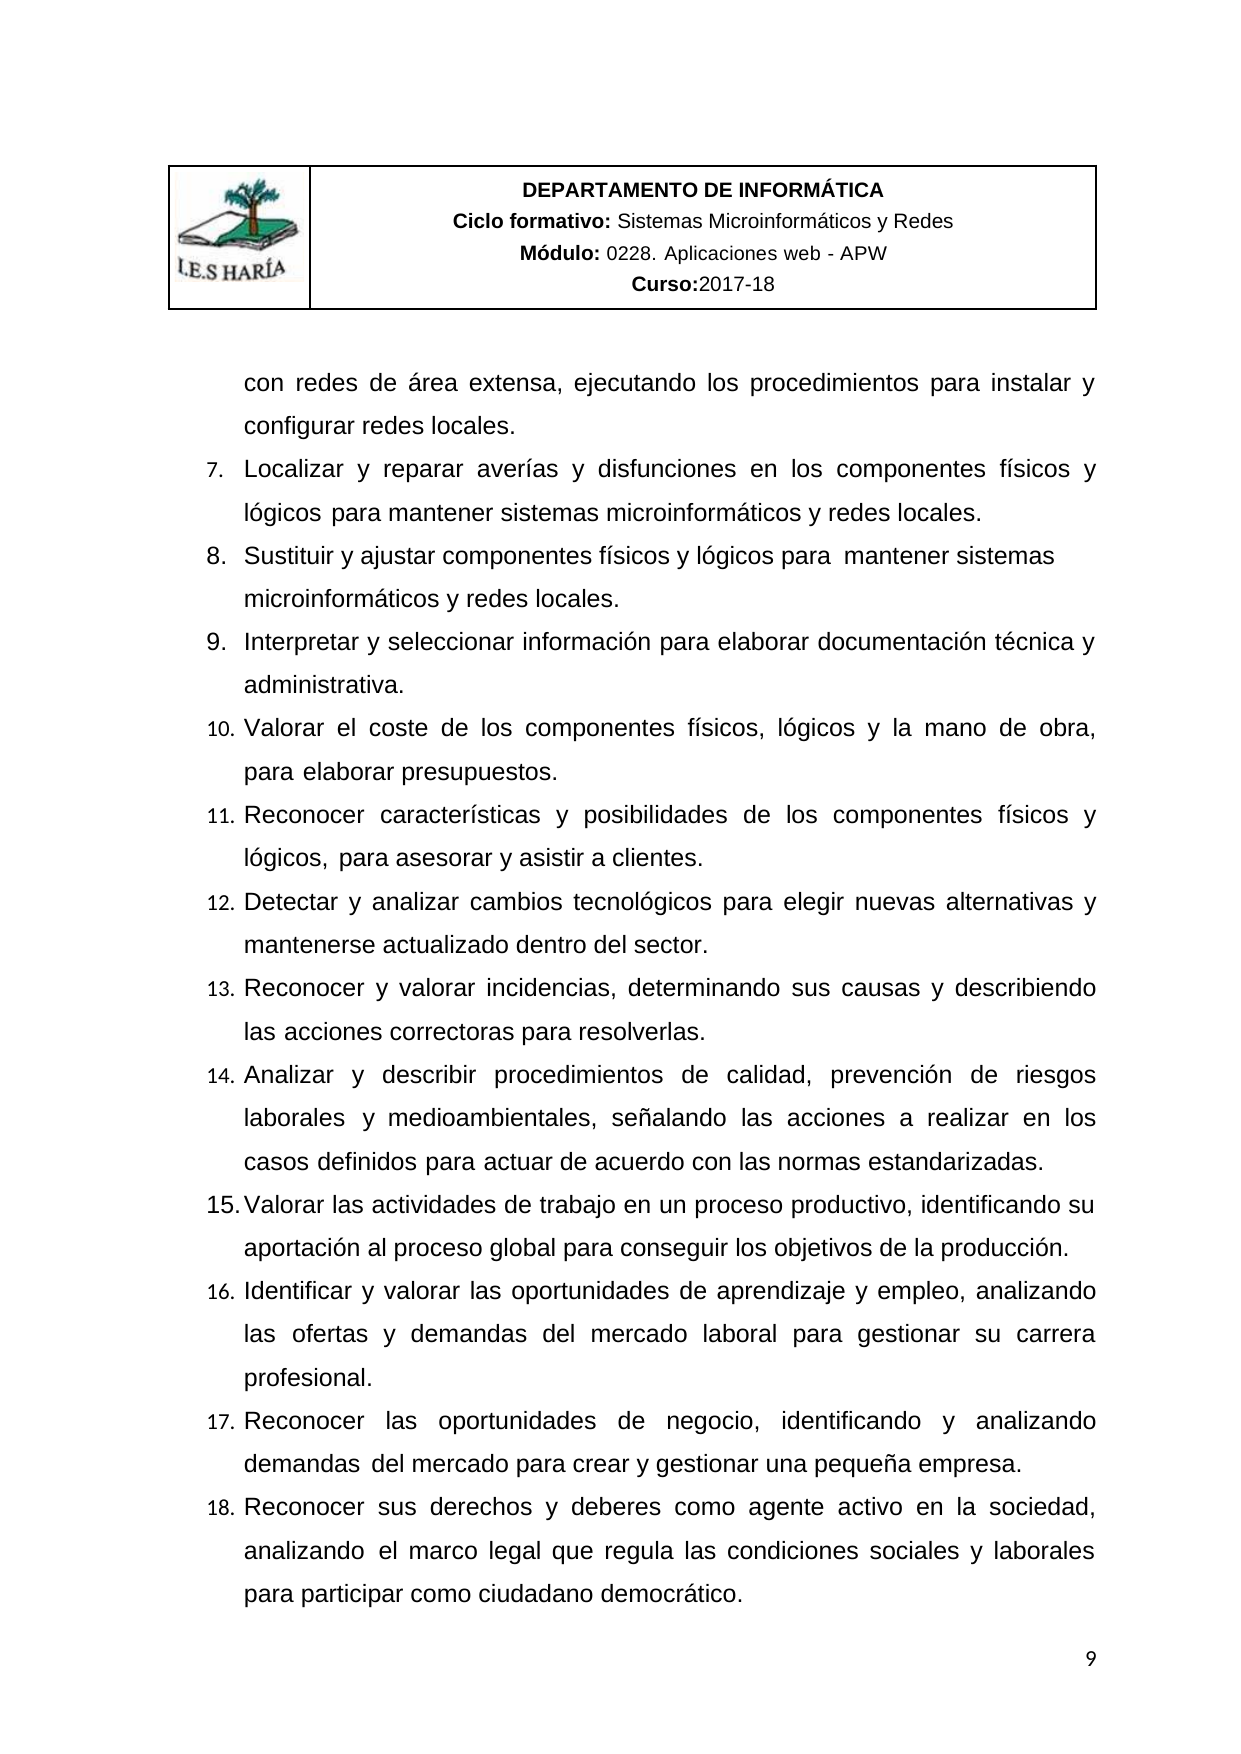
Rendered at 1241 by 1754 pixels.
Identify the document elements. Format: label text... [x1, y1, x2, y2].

list Analizar y describir procedimientos de calidad, prevención de riesgos laborales y medioambientales, señalando las acciones a realizar en los casos definidos para actuar de acuerdo con las normas estandarizadas. [206, 1060, 1096, 1175]
list Detectar y analizar cambios tecnológicos para elegir nuevas alternativas y mantenerse actualizado dentro del sector. [206, 887, 1096, 959]
list Sustituir y ajustar componentes físicos y lógicos para mantener sistemas microinformáticos y redes locales. [206, 541, 1096, 613]
list Valorar las actividades de trabajo en un proceso productivo, identificando su aportación al proceso global para conseguir los objetivos de la producción. [206, 1190, 1096, 1262]
list Identificar y valorar las oportunidades de aprendizaje y empleo, analizando las ofertas y demandas del mercado laboral para gestionar su carrera profesional. [206, 1276, 1096, 1391]
list Interpretar y seleccionar información para elaborar documentación técnica y administrativa. [206, 627, 1096, 699]
list Localizar y reparar averías y disfunciones en los componentes físicos y lógicos para mantener sistemas microinformáticos y redes locales. [206, 454, 1096, 526]
list Reconocer sus derechos y deberes como agente activo en la sociedad, analizando el marco legal que regula las condiciones sociales y laborales para participar como ciudadano democrático. [206, 1492, 1096, 1608]
picture [174, 172, 305, 282]
list con redes de área extensa, ejecutando los procedimientos para instalar y configurar redes locales. [206, 368, 1096, 440]
list Reconocer y valorar incidencias, determinando sus causas y describiendo las acciones correctoras para resolverlas. [206, 973, 1096, 1046]
list Valorar el coste de los componentes físicos, lógicos y la mano de obra, para elaborar presupuestos. [206, 713, 1096, 786]
list Reconocer las oportunidades de negocio, identificando y analizando demandas del mercado para crear y gestionar una pequeña empresa. [206, 1406, 1096, 1478]
list Reconocer características y posibilidades de los componentes físicos y lógicos, para asesorar y asistir a clientes. [206, 800, 1096, 872]
